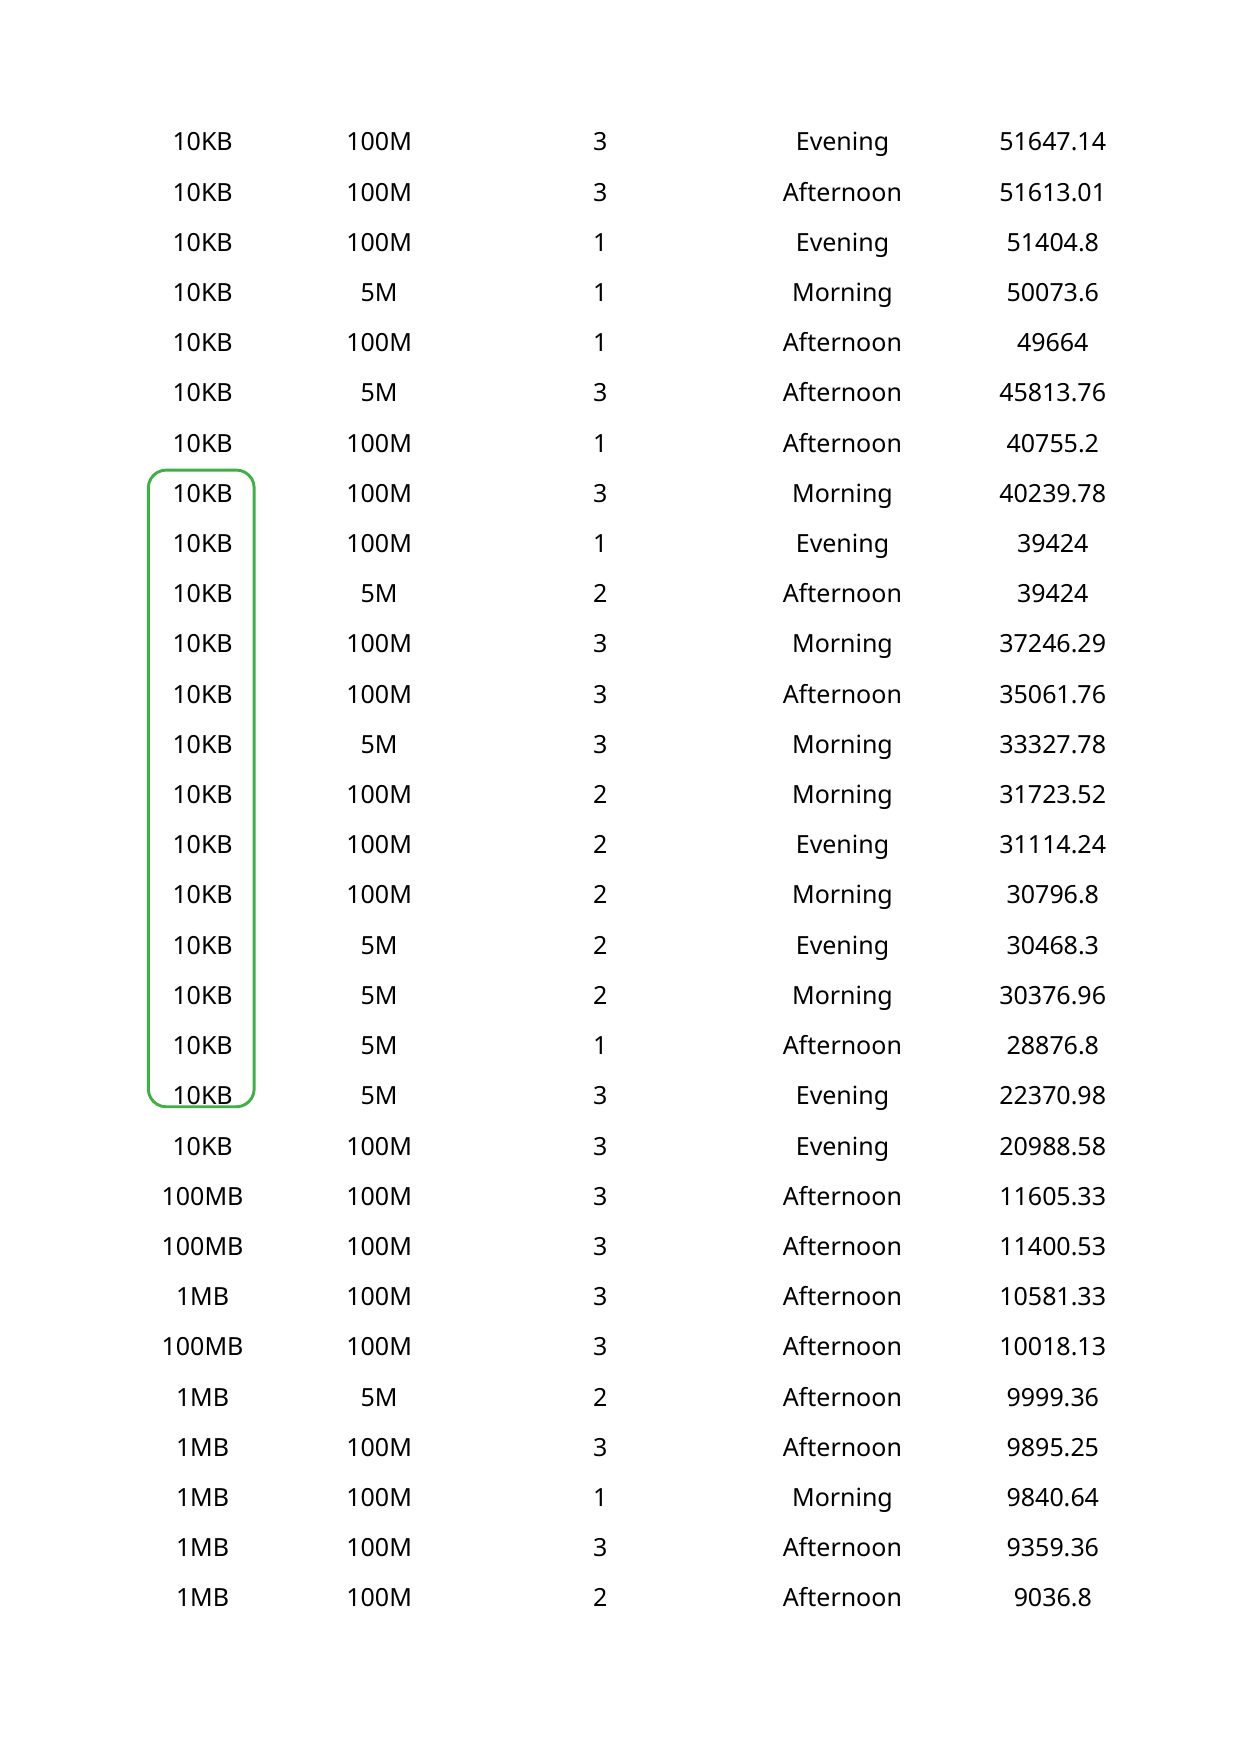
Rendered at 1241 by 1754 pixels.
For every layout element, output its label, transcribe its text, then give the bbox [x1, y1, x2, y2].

table_cell 100M [291, 419, 467, 469]
table_cell Afternoon [733, 1373, 952, 1423]
table_cell 100MB [114, 1223, 291, 1273]
table_cell 10KB [150, 472, 252, 520]
table_cell 3 [467, 168, 733, 218]
table_cell [256, 520, 291, 570]
table_cell 1MB [114, 1424, 291, 1474]
table_cell 100M [291, 168, 467, 218]
table_cell Evening [733, 219, 952, 269]
table_cell 1MB [114, 1373, 291, 1423]
table_cell 2 [467, 921, 733, 972]
table_cell 3 [467, 369, 733, 419]
table_cell 51404.8 [952, 219, 1153, 269]
table_cell 5M [291, 269, 467, 319]
table_cell 1 [467, 1474, 733, 1524]
table_cell 10KB [150, 520, 252, 570]
table_cell 100M [291, 1524, 467, 1574]
table_cell 10KB [150, 821, 252, 871]
table_cell 1 [467, 219, 733, 269]
table_cell 30376.96 [952, 972, 1153, 1022]
table_cell 5M [291, 1022, 467, 1072]
table_cell 10KB [150, 620, 252, 670]
table_cell [114, 670, 146, 721]
table_cell 10KB [150, 871, 252, 921]
table_cell Afternoon [733, 1223, 952, 1273]
table_cell 100M [291, 1223, 467, 1273]
table_cell 5M [291, 1373, 467, 1423]
table_cell Morning [733, 470, 952, 520]
table_cell 2 [467, 1574, 733, 1624]
table_cell 1 [467, 269, 733, 319]
table_cell 11400.53 [952, 1223, 1153, 1273]
table_cell 51613.01 [952, 168, 1153, 218]
table_cell 9359.36 [952, 1524, 1153, 1574]
table_cell 10KB [150, 771, 252, 821]
table_cell 39424 [952, 520, 1153, 570]
table_cell 3 [467, 1072, 733, 1122]
table_cell Morning [733, 620, 952, 670]
table_cell 1MB [114, 1574, 291, 1624]
table_cell 10KB [150, 972, 252, 1022]
table_cell 5M [291, 721, 467, 771]
table_cell 9840.64 [952, 1474, 1153, 1524]
table_cell 100M [291, 821, 467, 871]
table_cell 1MB [114, 1474, 291, 1524]
table_cell [114, 470, 156, 520]
table_cell 3 [467, 1173, 733, 1223]
table_cell 3 [467, 670, 733, 721]
table_cell 10KB [114, 1122, 291, 1172]
table_cell 3 [467, 1273, 733, 1323]
table_cell 11605.33 [952, 1173, 1153, 1223]
table_cell [256, 871, 291, 921]
table_cell 10KB [150, 570, 252, 620]
table_cell Afternoon [733, 570, 952, 620]
table_cell Morning [733, 972, 952, 1022]
table_cell 3 [467, 1122, 733, 1172]
table_cell 45813.76 [952, 369, 1153, 419]
table_cell 10KB [114, 1072, 291, 1122]
table_cell 10KB [150, 670, 252, 721]
table_cell 49664 [952, 319, 1153, 369]
table_cell Afternoon [733, 1173, 952, 1223]
table_cell 1 [467, 520, 733, 570]
table_cell 2 [467, 821, 733, 871]
table_cell 1 [467, 419, 733, 469]
table_cell 2 [467, 1373, 733, 1423]
table_cell Afternoon [733, 1323, 952, 1373]
table_cell 3 [467, 118, 733, 168]
table_cell 33327.78 [952, 721, 1153, 771]
table_cell 35061.76 [952, 670, 1153, 721]
table_cell 40755.2 [952, 419, 1153, 469]
table_cell 28876.8 [952, 1022, 1153, 1072]
table_cell [114, 871, 146, 921]
table_cell Afternoon [733, 319, 952, 369]
table_cell 20988.58 [952, 1122, 1153, 1172]
table_cell 100M [291, 1122, 467, 1172]
table_cell 10018.13 [952, 1323, 1153, 1373]
table_cell 5M [291, 921, 467, 972]
table_cell 2 [467, 871, 733, 921]
table_cell 1MB [114, 1273, 291, 1323]
table_cell [114, 771, 146, 821]
table_cell 50073.6 [952, 269, 1153, 319]
table_cell Morning [733, 269, 952, 319]
table_cell 10KB [150, 1022, 252, 1072]
table_cell 100M [291, 520, 467, 570]
table_cell 3 [467, 1323, 733, 1373]
table_cell Evening [733, 821, 952, 871]
table_cell Morning [733, 1474, 952, 1524]
table_cell 100M [291, 219, 467, 269]
table_cell 10KB [114, 168, 291, 218]
table_cell Afternoon [733, 1424, 952, 1474]
table_cell Evening [733, 118, 952, 168]
table_cell [256, 972, 291, 1022]
table_cell Afternoon [733, 1273, 952, 1323]
table_cell [114, 972, 146, 1022]
table_cell 10KB [114, 219, 291, 269]
table_cell 100M [291, 620, 467, 670]
table_cell [114, 921, 146, 972]
table_cell 31723.52 [952, 771, 1153, 821]
table_cell [256, 620, 291, 670]
table_cell [114, 821, 146, 871]
table_cell 5M [291, 1072, 467, 1122]
table_cell 31114.24 [952, 821, 1153, 871]
table_cell 3 [467, 1424, 733, 1474]
table_cell 9999.36 [952, 1373, 1153, 1423]
table_cell [256, 670, 291, 721]
table_cell Morning [733, 771, 952, 821]
table_cell 5M [291, 972, 467, 1022]
table_cell 100M [291, 1424, 467, 1474]
table_cell [256, 771, 291, 821]
table_cell Afternoon [733, 1524, 952, 1574]
table_cell Evening [733, 1122, 952, 1172]
table_cell 9036.8 [952, 1574, 1153, 1624]
table_cell 100M [291, 1474, 467, 1524]
table_cell Evening [733, 921, 952, 972]
table_cell 10KB [114, 369, 291, 419]
table_cell 100M [291, 1273, 467, 1323]
table_cell 37246.29 [952, 620, 1153, 670]
table_cell 30468.3 [952, 921, 1153, 972]
table_cell [256, 1022, 291, 1072]
table_cell Morning [733, 721, 952, 771]
table_cell [114, 570, 146, 620]
table_cell [114, 620, 146, 670]
table_cell 1 [467, 319, 733, 369]
table_cell Afternoon [733, 168, 952, 218]
table_cell 3 [467, 620, 733, 670]
table_cell Afternoon [733, 670, 952, 721]
table_cell 3 [467, 721, 733, 771]
table_cell [114, 721, 146, 771]
table_cell [256, 570, 291, 620]
table_cell 5M [291, 570, 467, 620]
table_cell 10KB [114, 118, 291, 168]
table_cell 10KB [150, 921, 252, 972]
table_cell 100M [291, 1173, 467, 1223]
table_cell Morning [733, 871, 952, 921]
table_cell Afternoon [733, 1022, 952, 1072]
table_cell Afternoon [733, 1574, 952, 1624]
table_cell Evening [733, 520, 952, 570]
table_cell 100M [291, 1323, 467, 1373]
table_cell Evening [733, 1072, 952, 1122]
table_cell [256, 921, 291, 972]
table_cell [256, 821, 291, 871]
table_cell 40239.78 [952, 470, 1153, 520]
table_cell [246, 470, 291, 520]
table_cell 100M [291, 118, 467, 168]
table_cell 2 [467, 570, 733, 620]
table_cell 51647.14 [952, 118, 1153, 168]
table_cell 2 [467, 771, 733, 821]
table_cell 3 [467, 1524, 733, 1574]
table_cell [114, 1022, 146, 1072]
table_cell 30796.8 [952, 871, 1153, 921]
table_cell 10KB [114, 269, 291, 319]
table_cell 100M [291, 871, 467, 921]
table_cell 100M [291, 670, 467, 721]
table_cell 10KB [114, 319, 291, 369]
table_cell 1MB [114, 1524, 291, 1574]
table_cell [256, 721, 291, 771]
table_cell Afternoon [733, 419, 952, 469]
table_cell 2 [467, 972, 733, 1022]
table_cell 100MB [114, 1323, 291, 1373]
table_cell 9895.25 [952, 1424, 1153, 1474]
table_cell 100M [291, 470, 467, 520]
table_cell 10581.33 [952, 1273, 1153, 1323]
table_cell 10KB [114, 419, 291, 469]
table_cell [114, 520, 146, 570]
table_cell 100M [291, 771, 467, 821]
table_cell 5M [291, 369, 467, 419]
table_cell 100M [291, 319, 467, 369]
table_cell 3 [467, 470, 733, 520]
table_cell 3 [467, 1223, 733, 1273]
table_cell 100MB [114, 1173, 291, 1223]
table_cell 10KB [150, 721, 252, 771]
table_cell 22370.98 [952, 1072, 1153, 1122]
table_cell 1 [467, 1022, 733, 1072]
table_cell 39424 [952, 570, 1153, 620]
table_cell 100M [291, 1574, 467, 1624]
table_cell Afternoon [733, 369, 952, 419]
